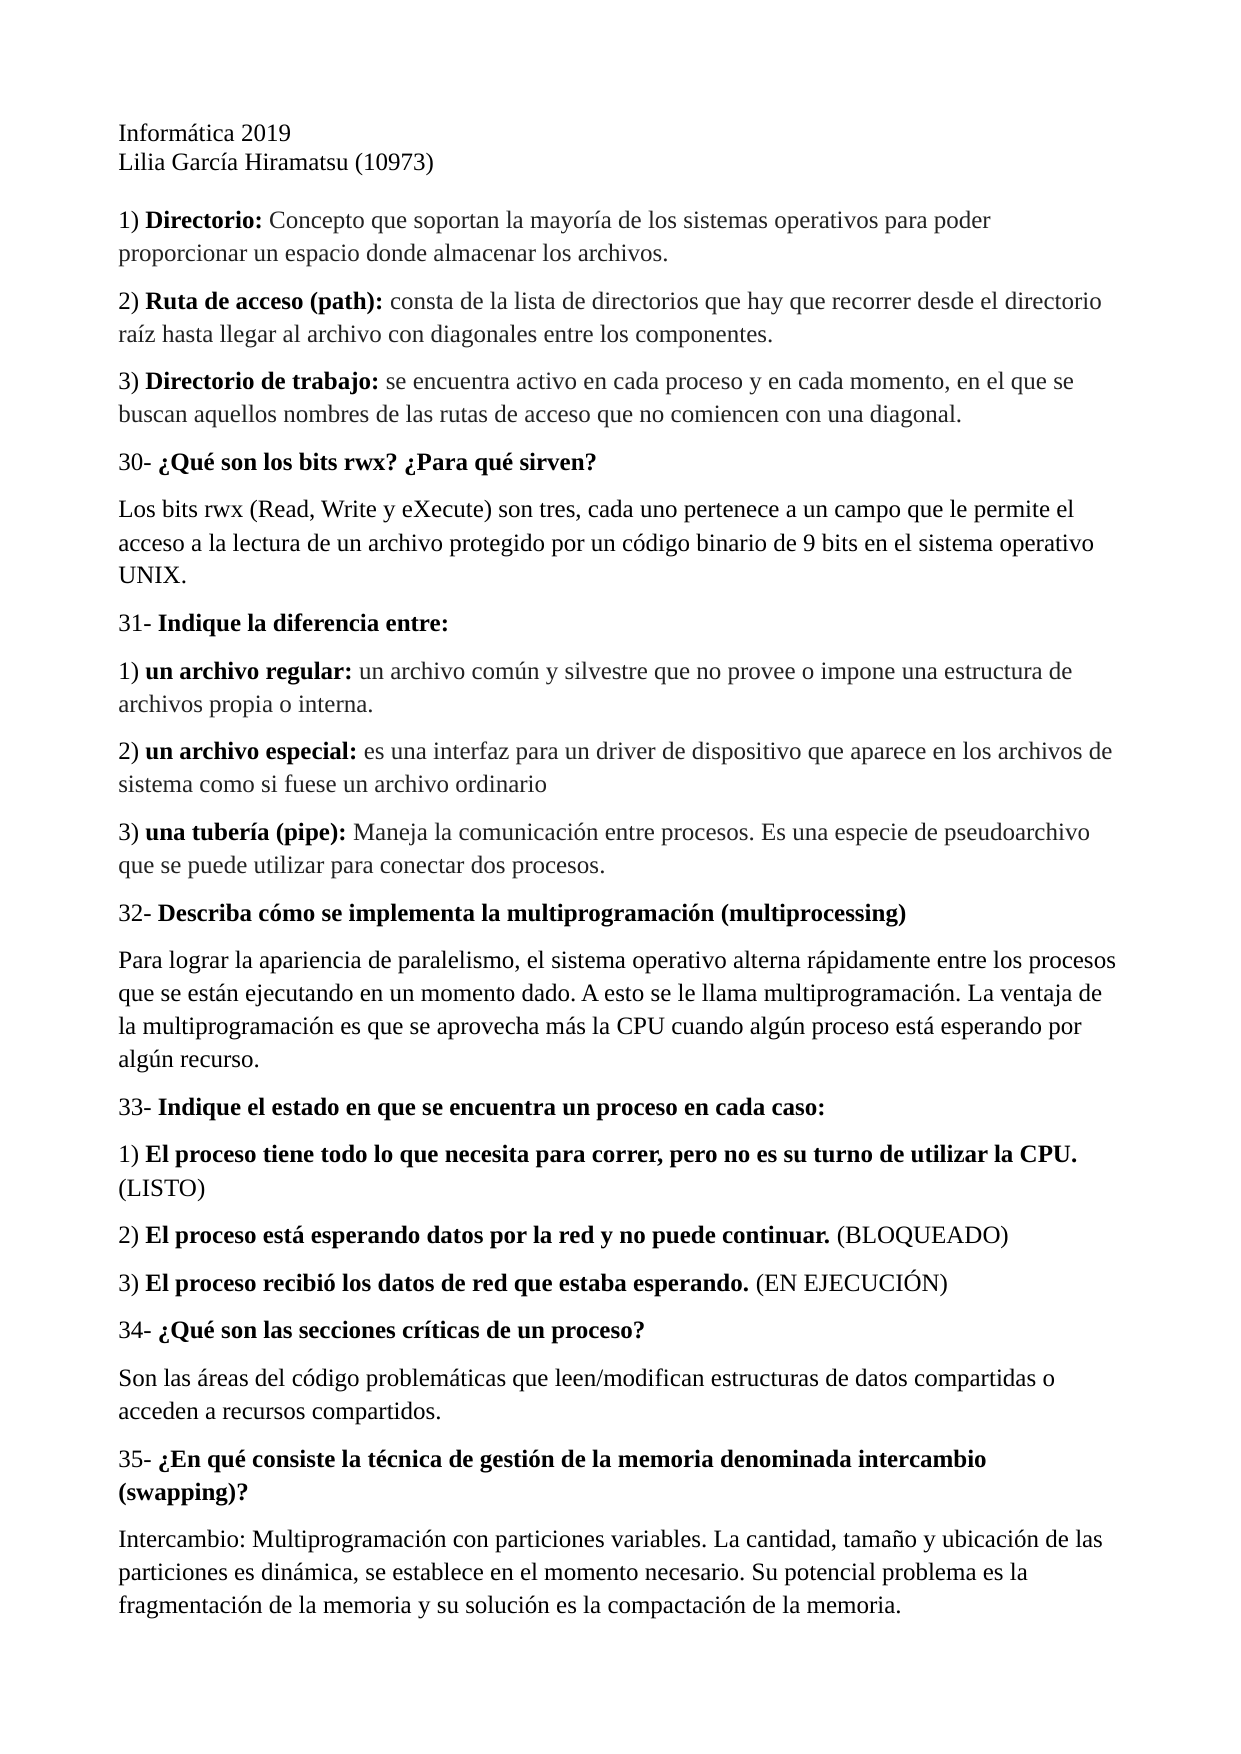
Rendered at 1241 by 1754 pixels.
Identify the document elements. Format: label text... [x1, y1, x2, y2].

text 31- Indique la diferencia entre: [118, 608, 1122, 637]
text 3) El proceso recibió los datos de red que estaba esperando. (EN EJECUCIÓN) [118, 1268, 1122, 1297]
text 3) una tubería (pipe): Maneja la comunicación entre procesos. Es una especie de pseudoarchivo que se puede utilizar para conectar dos procesos. [118, 817, 1122, 879]
text 1) Directorio: Concepto que soportan la mayoría de los sistemas operativos para poder proporcionar un espacio donde almacenar los archivos. [118, 205, 1122, 267]
text 32- Describa cómo se implementa la multiprogramación (multiprocessing) [118, 898, 1122, 926]
text Para lograr la apariencia de paralelismo, el sistema operativo alterna rápidamente entre los procesos que se están ejecutando en un momento dado. A esto se le llama multiprogramación. La ventaja de la multiprogramación es que se aprovecha más la CPU cuando algún proceso está esperando por algún recurso. [118, 945, 1122, 1073]
text 2) Ruta de acceso (path): consta de la lista de directorios que hay que recorrer desde el directorio raíz hasta llegar al archivo con diagonales entre los componentes. [118, 286, 1122, 347]
text 30- ¿Qué son los bits rwx? ¿Para qué sirven? [118, 447, 1122, 476]
text 3) Directorio de trabajo: se encuentra activo en cada proceso y en cada momento, en el que se buscan aquellos nombres de las rutas de acceso que no comiencen con una diagonal. [118, 366, 1122, 428]
text 1) El proceso tiene todo lo que necesita para correr, pero no es su turno de utilizar la CPU. (LISTO) [118, 1139, 1122, 1201]
text 2) El proceso está esperando datos por la red y no puede continuar. (BLOQUEADO) [118, 1220, 1122, 1249]
text Son las áreas del código problemáticas que leen/modifican estructuras de datos compartidas o acceden a recursos compartidos. [118, 1363, 1122, 1425]
text Los bits rwx (Read, Write y eXecute) son tres, cada uno pertenece a un campo que le permite el acceso a la lectura de un archivo protegido por un código binario de 9 bits en el sistema operativo UNIX. [118, 494, 1122, 589]
text 33- Indique el estado en que se encuentra un proceso en cada caso: [118, 1092, 1122, 1121]
text 1) un archivo regular: un archivo común y silvestre que no provee o impone una estructura de archivos propia o interna. [118, 656, 1122, 718]
text 2) un archivo especial: es una interfaz para un driver de dispositivo que aparece en los archivos de sistema como si fuese un archivo ordinario [118, 736, 1122, 798]
text 34- ¿Qué son las secciones críticas de un proceso? [118, 1315, 1122, 1344]
text 35- ¿En qué consiste la técnica de gestión de la memoria denominada intercambio (swapping)? [118, 1444, 1122, 1505]
text Intercambio: Multiprogramación con particiones variables. La cantidad, tamaño y ubicación de las particiones es dinámica, se establece en el momento necesario. Su potencial problema es la fragmentación de la memoria y su solución es la compactación de la memoria. [118, 1524, 1122, 1619]
